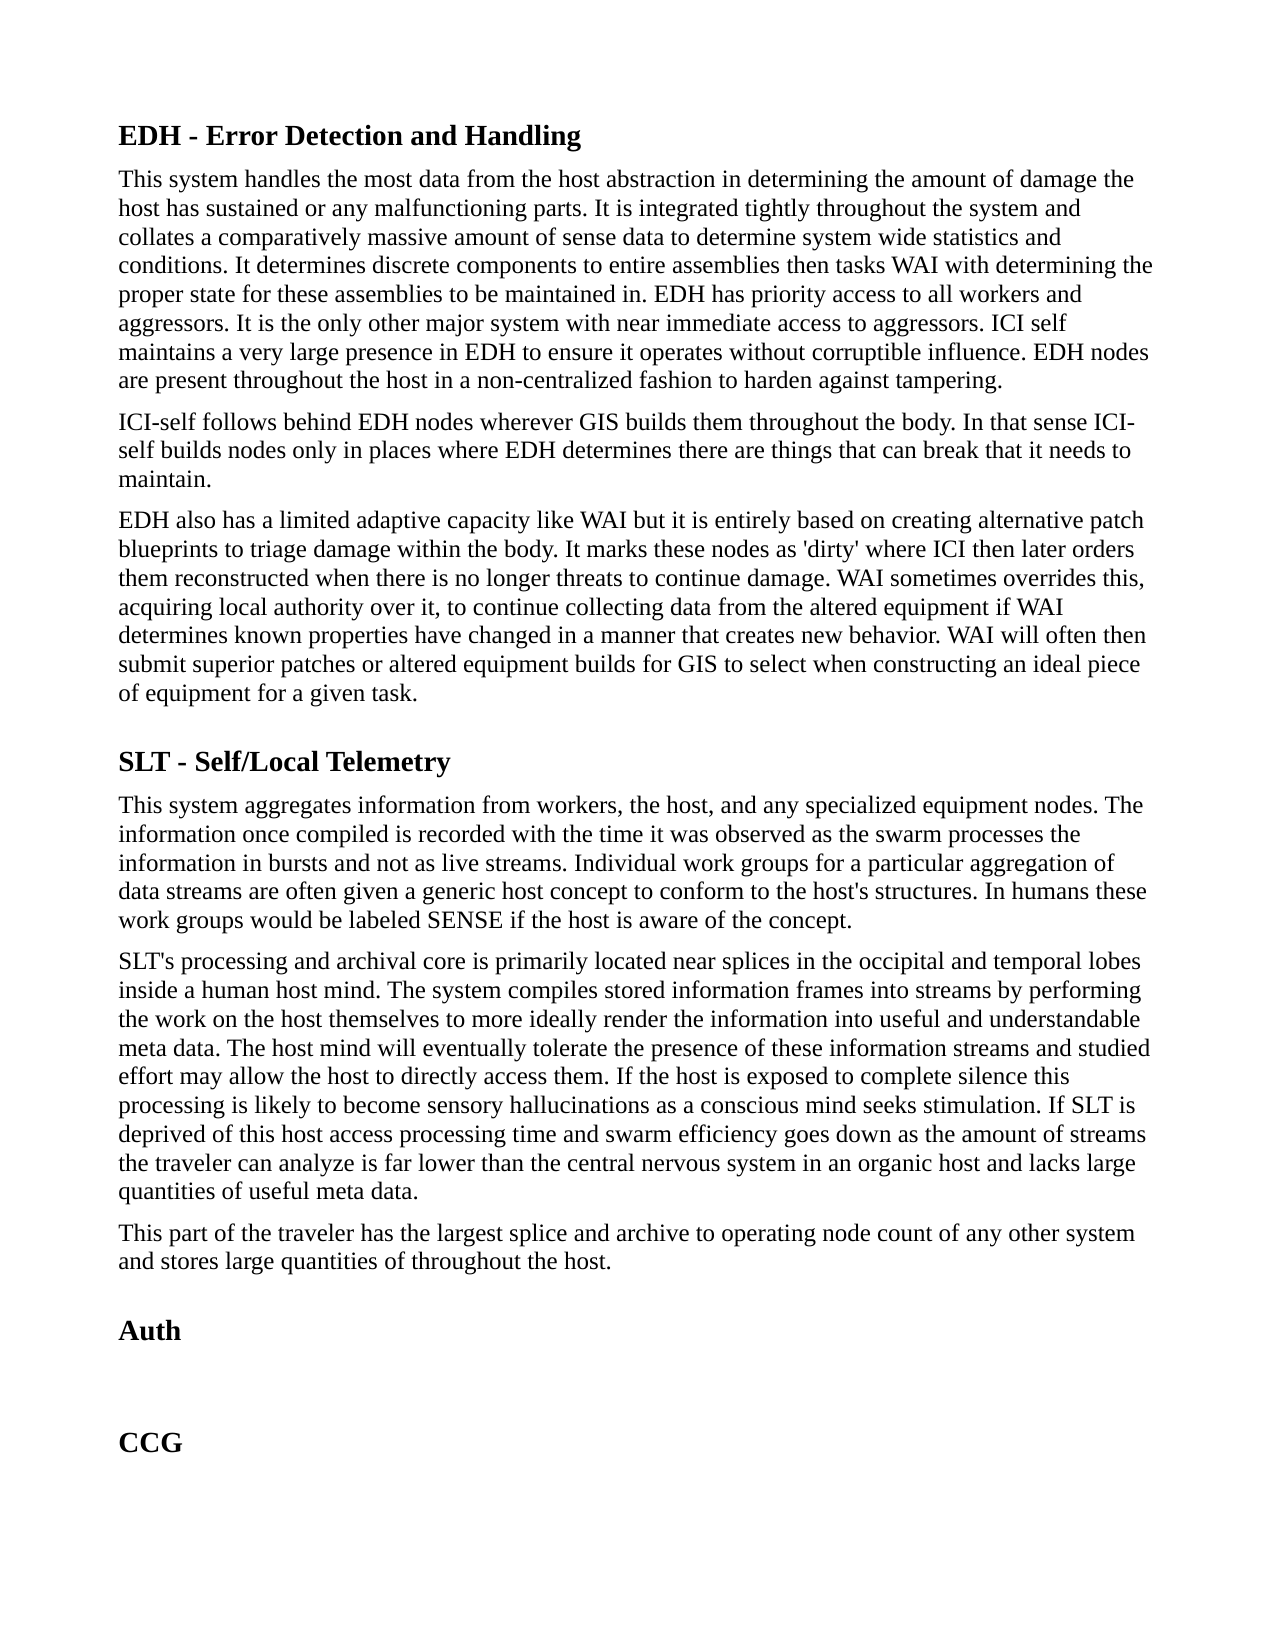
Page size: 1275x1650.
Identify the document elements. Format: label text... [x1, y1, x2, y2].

text This part of the traveler has the largest splice and archive to operating node count of any other system and stores large quantities of throughout the host. [118, 1218, 1157, 1275]
subtitle SLT - Self/Local Telemetry [118, 744, 1157, 778]
text ICI-self follows behind EDH nodes wherever GIS builds them throughout the body. In that sense ICI-self builds nodes only in places where EDH determines there are things that can break that it needs to maintain. [118, 407, 1157, 493]
text EDH also has a limited adaptive capacity like WAI but it is entirely based on creating alternative patch blueprints to triage damage within the body. It marks these nodes as 'dirty' where ICI then later orders them reconstructed when there is no longer threats to continue damage. WAI sometimes overrides this, acquiring local authority over it, to continue collecting data from the altered equipment if WAI determines known properties have changed in a manner that creates new behavior. WAI will often then submit superior patches or altered equipment builds for GIS to select when constructing an ideal piece of equipment for a given task. [118, 505, 1157, 707]
text This system aggregates information from workers, the host, and any specialized equipment nodes. The information once compiled is recorded with the time it was observed as the swarm processes the information in bursts and not as live streams. Individual work groups for a particular aggregation of data streams are often given a generic host concept to conform to the host's structures. In humans these work groups would be labeled SENSE if the host is aware of the concept. [118, 790, 1157, 934]
text This system handles the most data from the host abstraction in determining the amount of damage the host has sustained or any malfunctioning parts. It is integrated tightly throughout the system and collates a comparatively massive amount of sense data to determine system wide statistics and conditions. It determines discrete components to entire assemblies then tasks WAI with determining the proper state for these assemblies to be maintained in. EDH has priority access to all workers and aggressors. It is the only other major system with near immediate access to aggressors. ICI self maintains a very large presence in EDH to ensure it operates without corruptible influence. EDH nodes are present throughout the host in a non-centralized fashion to harden against tampering. [118, 164, 1157, 394]
text SLT's processing and archival core is primarily located near splices in the occipital and temporal lobes inside a human host mind. The system compiles stored information frames into streams by performing the work on the host themselves to more ideally render the information into useful and understandable meta data. The host mind will eventually tolerate the presence of these information streams and studied effort may allow the host to directly access them. If the host is exposed to complete silence this processing is likely to become sensory hallucinations as a conscious mind seeks stimulation. If SLT is deprived of this host access processing time and swarm efficiency goes down as the amount of streams the traveler can analyze is far lower than the central nervous system in an organic host and lacks large quantities of useful meta data. [118, 946, 1157, 1205]
subtitle CCG [118, 1425, 1157, 1458]
subtitle EDH - Error Detection and Handling [118, 118, 1157, 152]
subtitle Auth [118, 1313, 1157, 1346]
